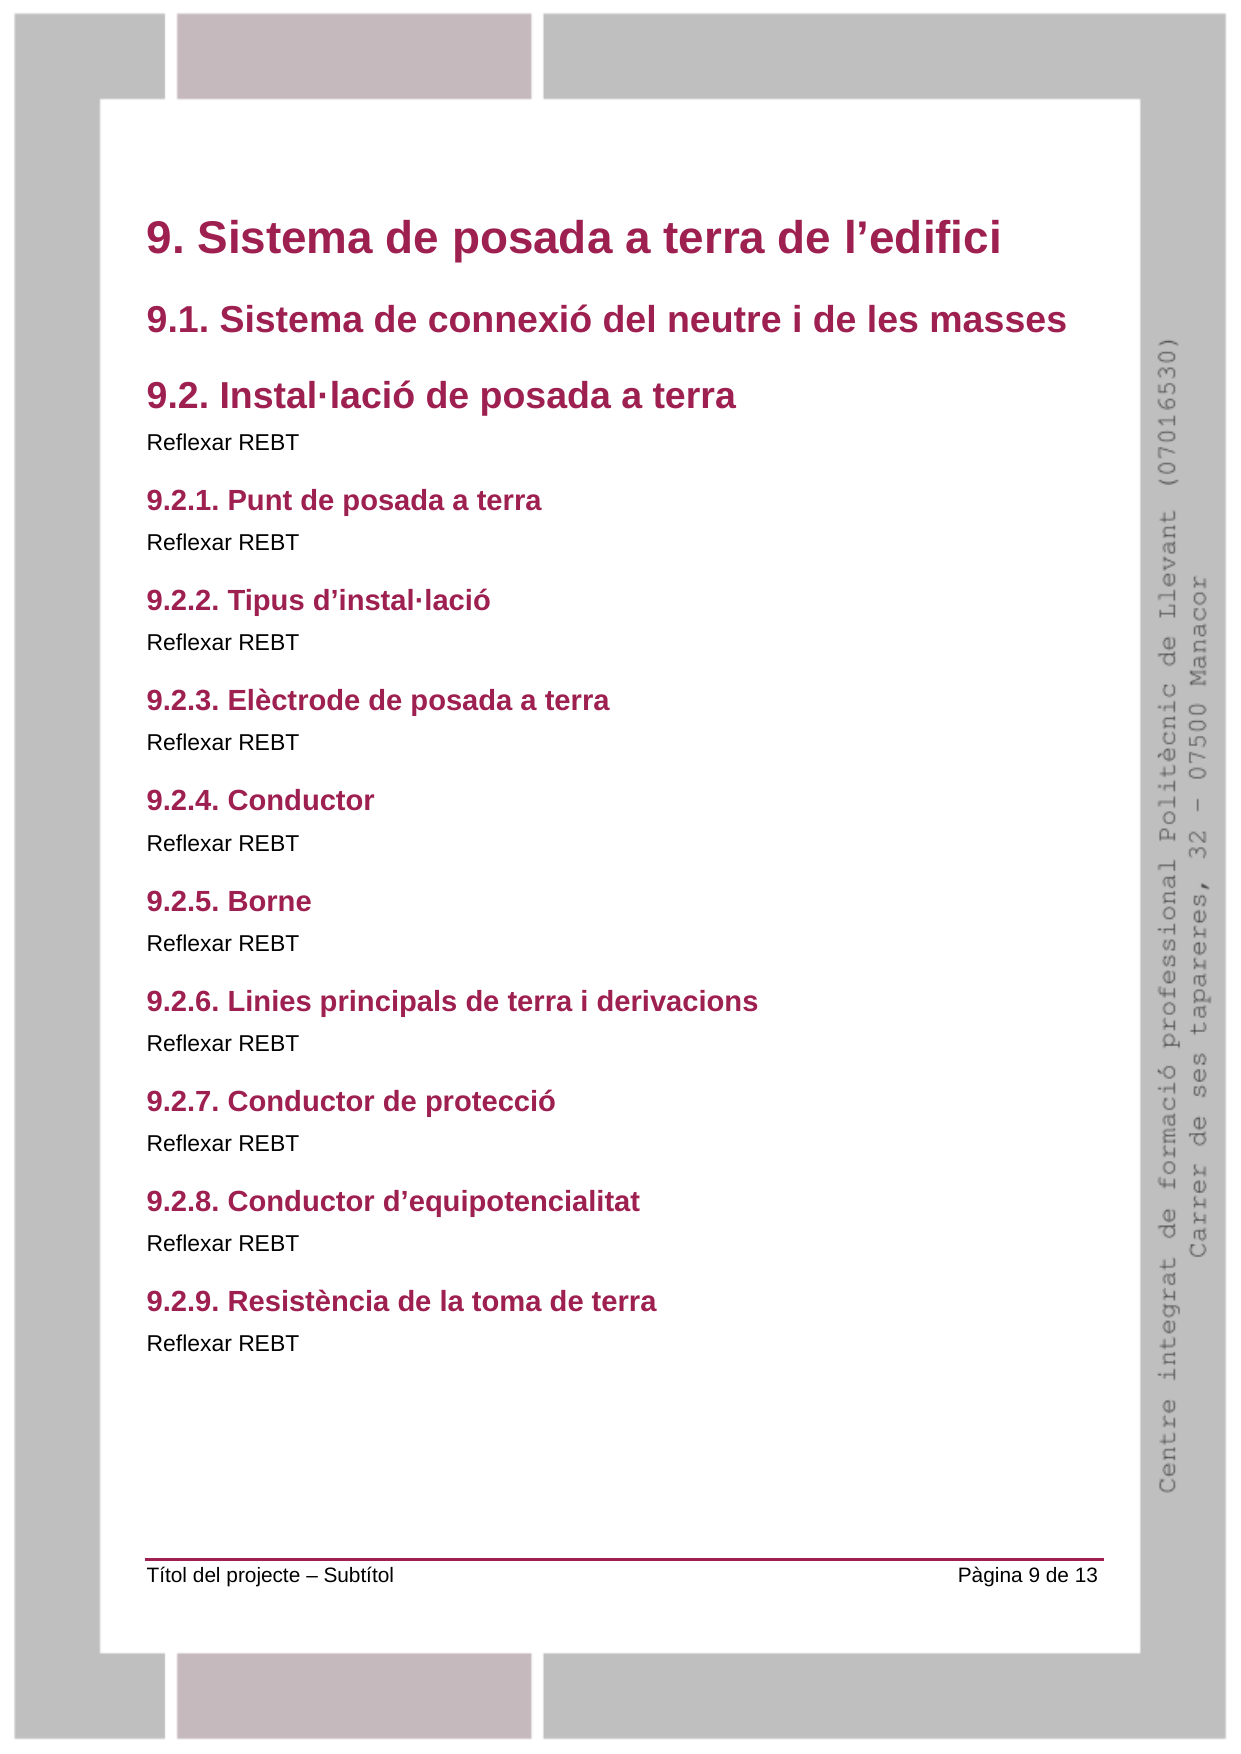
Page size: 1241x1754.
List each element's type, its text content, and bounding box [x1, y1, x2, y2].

subtitle 9.2.6. Linies principals de terra i derivacions [146, 984, 1098, 1017]
text Reflexar REBT [146, 829, 1098, 856]
text Reflexar REBT [146, 929, 1098, 956]
subtitle 9.2.4. Conductor [146, 783, 1098, 817]
picture [0, 0, 1241, 1754]
text Reflexar REBT [146, 529, 1098, 556]
text Reflexar REBT [146, 429, 1098, 455]
text Reflexar REBT [146, 1130, 1098, 1156]
text Reflexar REBT [146, 729, 1098, 756]
text Reflexar REBT [146, 629, 1098, 656]
subtitle 9.2. Instal·lació de posada a terra [146, 373, 1098, 417]
subtitle 9.1. Sistema de connexió del neutre i de les masses [146, 297, 1098, 340]
subtitle 9. Sistema de posada a terra de l’edifici [146, 211, 1098, 264]
subtitle 9.2.2. Tipus d’instal·lació [146, 583, 1098, 617]
subtitle 9.2.3. Elèctrode de posada a terra [146, 683, 1098, 717]
subtitle 9.2.9. Resistència de la toma de terra [146, 1284, 1098, 1317]
text Reflexar REBT [146, 1330, 1098, 1356]
subtitle 9.2.7. Conductor de protecció [146, 1084, 1098, 1117]
text Reflexar REBT [146, 1230, 1098, 1256]
text Reflexar REBT [146, 1030, 1098, 1056]
subtitle 9.2.1. Punt de posada a terra [146, 483, 1098, 517]
subtitle 9.2.8. Conductor d’equipotencialitat [146, 1184, 1098, 1217]
subtitle 9.2.5. Borne [146, 883, 1098, 917]
